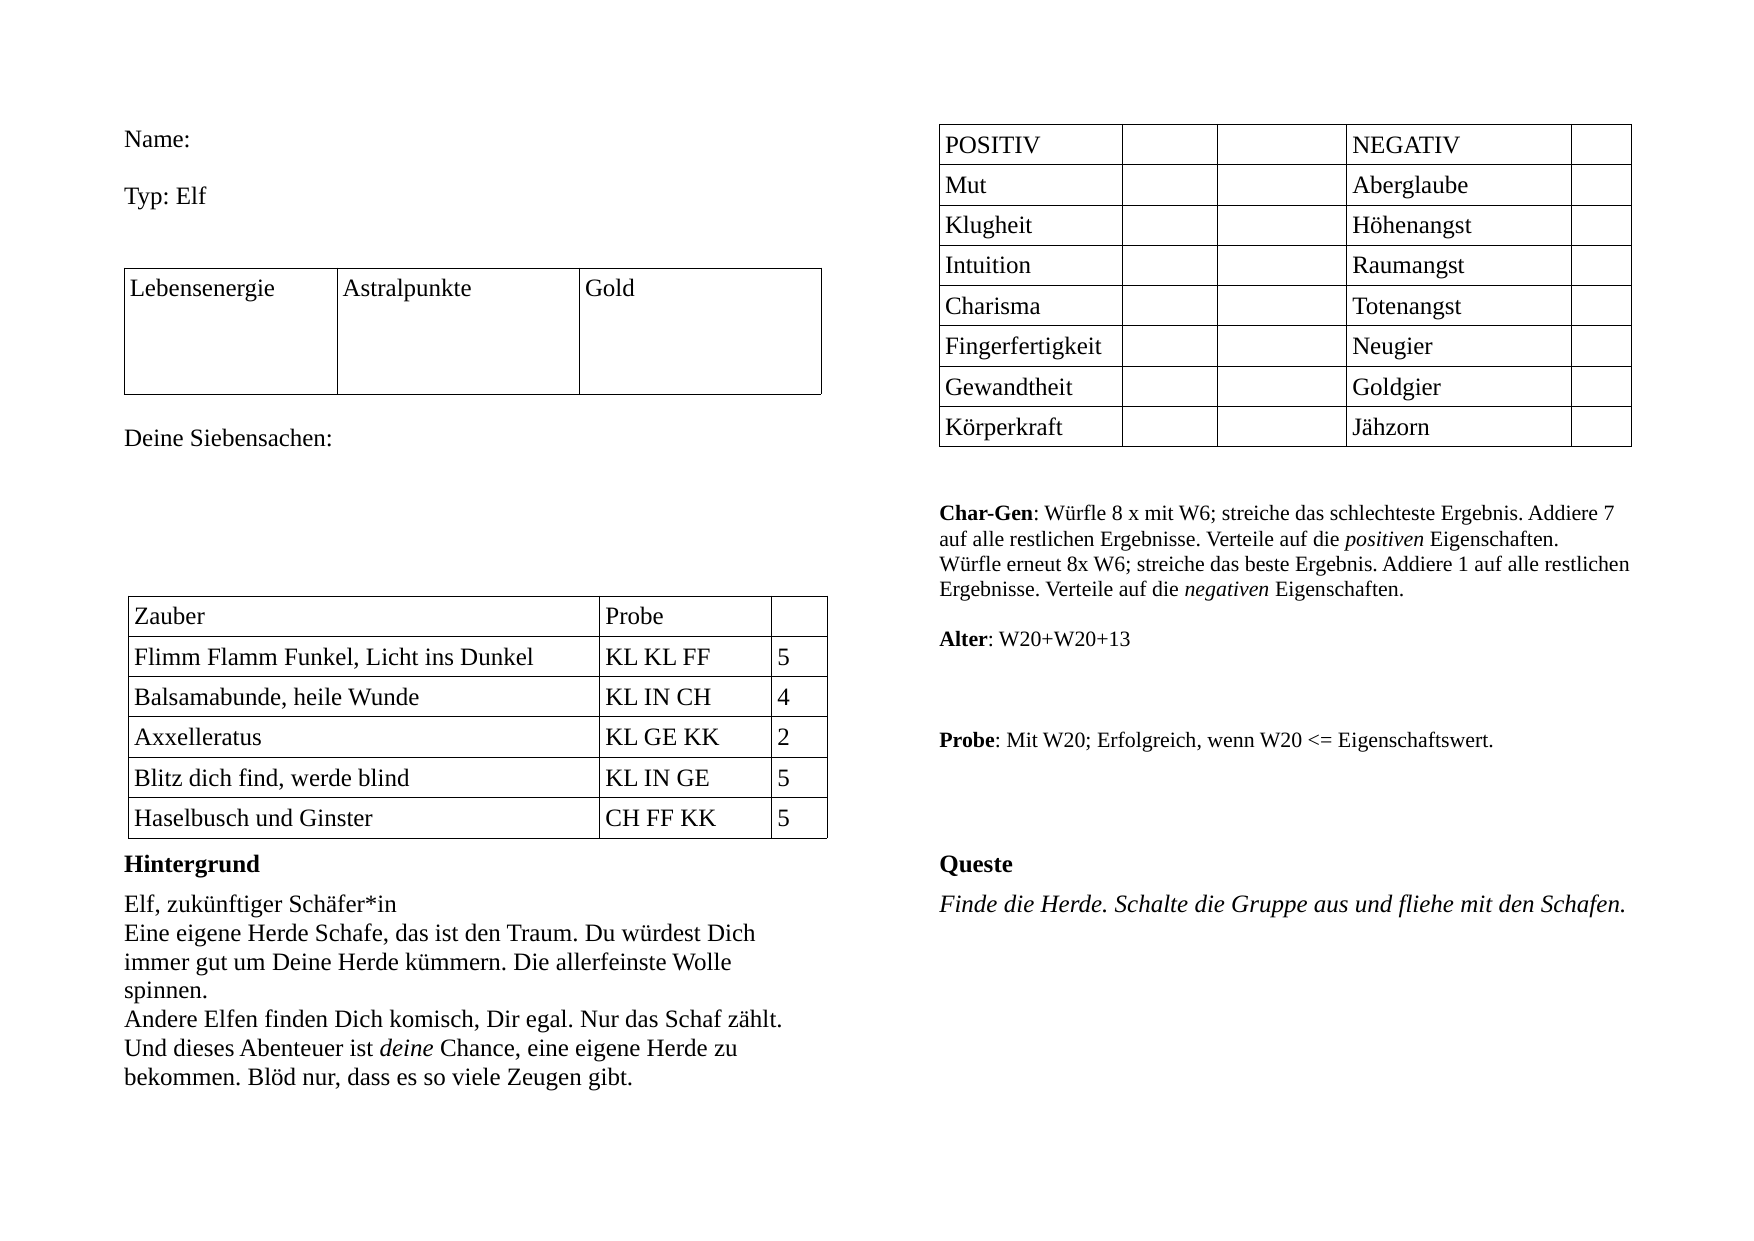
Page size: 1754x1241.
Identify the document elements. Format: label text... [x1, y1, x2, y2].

table_cell Finde die Herde. Schalte die Gruppe aus und fliehe mit den Schafen. [933, 884, 1636, 1096]
table_cell Aberglaube [1347, 165, 1571, 204]
table_cell Klugheit [940, 206, 1122, 245]
table_cell Charisma [940, 286, 1122, 325]
table_cell [1218, 326, 1346, 366]
table_cell Flimm Flamm Funkel, Licht ins Dunkel [129, 637, 599, 676]
table_cell 5 [772, 637, 827, 676]
table_cell Queste [933, 843, 1636, 883]
table_header NEGATIV [1347, 125, 1571, 164]
table_header Name: Typ: Elf Deine Siebensachen: [118, 118, 827, 843]
table_cell Gewandtheit [940, 367, 1122, 406]
table_cell [1123, 246, 1217, 285]
table_cell [1123, 286, 1217, 325]
table_header POSITIV [940, 125, 1122, 164]
table_cell [1123, 367, 1217, 406]
table_cell Haselbusch und Ginster [129, 798, 599, 837]
table_header Lebensenergie [125, 269, 337, 394]
table_header [1572, 125, 1631, 164]
table_header [772, 597, 827, 636]
table_cell Mut [940, 165, 1122, 204]
table_cell [1123, 206, 1217, 245]
table_cell [827, 843, 933, 883]
table_cell [1218, 206, 1346, 245]
table_cell Elf, zukünftiger Schäfer*in Eine eigene Herde Schafe, das ist den Traum. Du würdest Dich immer gut um Deine Herde kümmern. Die allerfeinste Wolle spinnen. Andere Elfen finden Dich komisch, Dir egal. Nur das Schaf zählt. Und dieses Abenteuer ist deine Chance, eine eigene Herde zu bekommen. Blöd nur, dass es so viele Zeugen gibt. [118, 884, 827, 1096]
table_cell [1123, 165, 1217, 204]
table_cell Jähzorn [1347, 407, 1571, 446]
table_header [827, 118, 933, 843]
table_cell Axxelleratus [129, 717, 599, 757]
table_cell Intuition [940, 246, 1122, 285]
table_header Gold [580, 269, 821, 394]
table_cell [1572, 206, 1631, 245]
table_cell Raumangst [1347, 246, 1571, 285]
table_cell 4 [772, 677, 827, 716]
table_header Zauber [129, 597, 599, 636]
table_cell Hintergrund [118, 843, 827, 883]
table_cell 5 [772, 798, 827, 837]
table_cell [1218, 286, 1346, 325]
table_cell Blitz dich find, werde blind [129, 758, 599, 797]
table_header Probe [600, 597, 771, 636]
table_cell Balsamabunde, heile Wunde [129, 677, 599, 716]
table_cell [1218, 246, 1346, 285]
table_cell [1218, 165, 1346, 204]
table_cell Körperkraft [940, 407, 1122, 446]
table_cell KL GE KK [600, 717, 771, 757]
table_cell [1123, 326, 1217, 366]
table_header [1123, 125, 1217, 164]
table_cell 2 [772, 717, 827, 757]
table_cell Neugier [1347, 326, 1571, 366]
table_cell [827, 884, 933, 1096]
table_cell KL IN CH [600, 677, 771, 716]
table_cell [1218, 407, 1346, 446]
table_cell [1572, 165, 1631, 204]
table_cell [1572, 407, 1631, 446]
table_cell Fingerfertigkeit [940, 326, 1122, 366]
table_cell Totenangst [1347, 286, 1571, 325]
table_cell KL KL FF [600, 637, 771, 676]
table_header Char-Gen: Würfle 8 x mit W6; streiche das schlechteste Ergebnis. Addiere 7 auf alle restlichen Ergebnisse. Verteile auf die positiven Eigenschaften. Würfle erneut 8x W6; streiche das beste Ergebnis. Addiere 1 auf alle restlichen Ergebnisse. Verteile auf die negativen Eigenschaften. Alter: W20+W20+13 Probe: Mit W20; Erfolgreich, wenn W20 <= Eigenschaftswert. [933, 118, 1636, 843]
table_cell 5 [772, 758, 827, 797]
table_header [1218, 125, 1346, 164]
table_header Astralpunkte [338, 269, 579, 394]
table_cell [1572, 286, 1631, 325]
table_cell [1123, 407, 1217, 446]
table_cell CH FF KK [600, 798, 771, 837]
table_cell [1572, 367, 1631, 406]
table_cell Höhenangst [1347, 206, 1571, 245]
table_cell KL IN GE [600, 758, 771, 797]
table_cell Goldgier [1347, 367, 1571, 406]
table_cell [1572, 246, 1631, 285]
table_cell [1572, 326, 1631, 366]
table_cell [1218, 367, 1346, 406]
